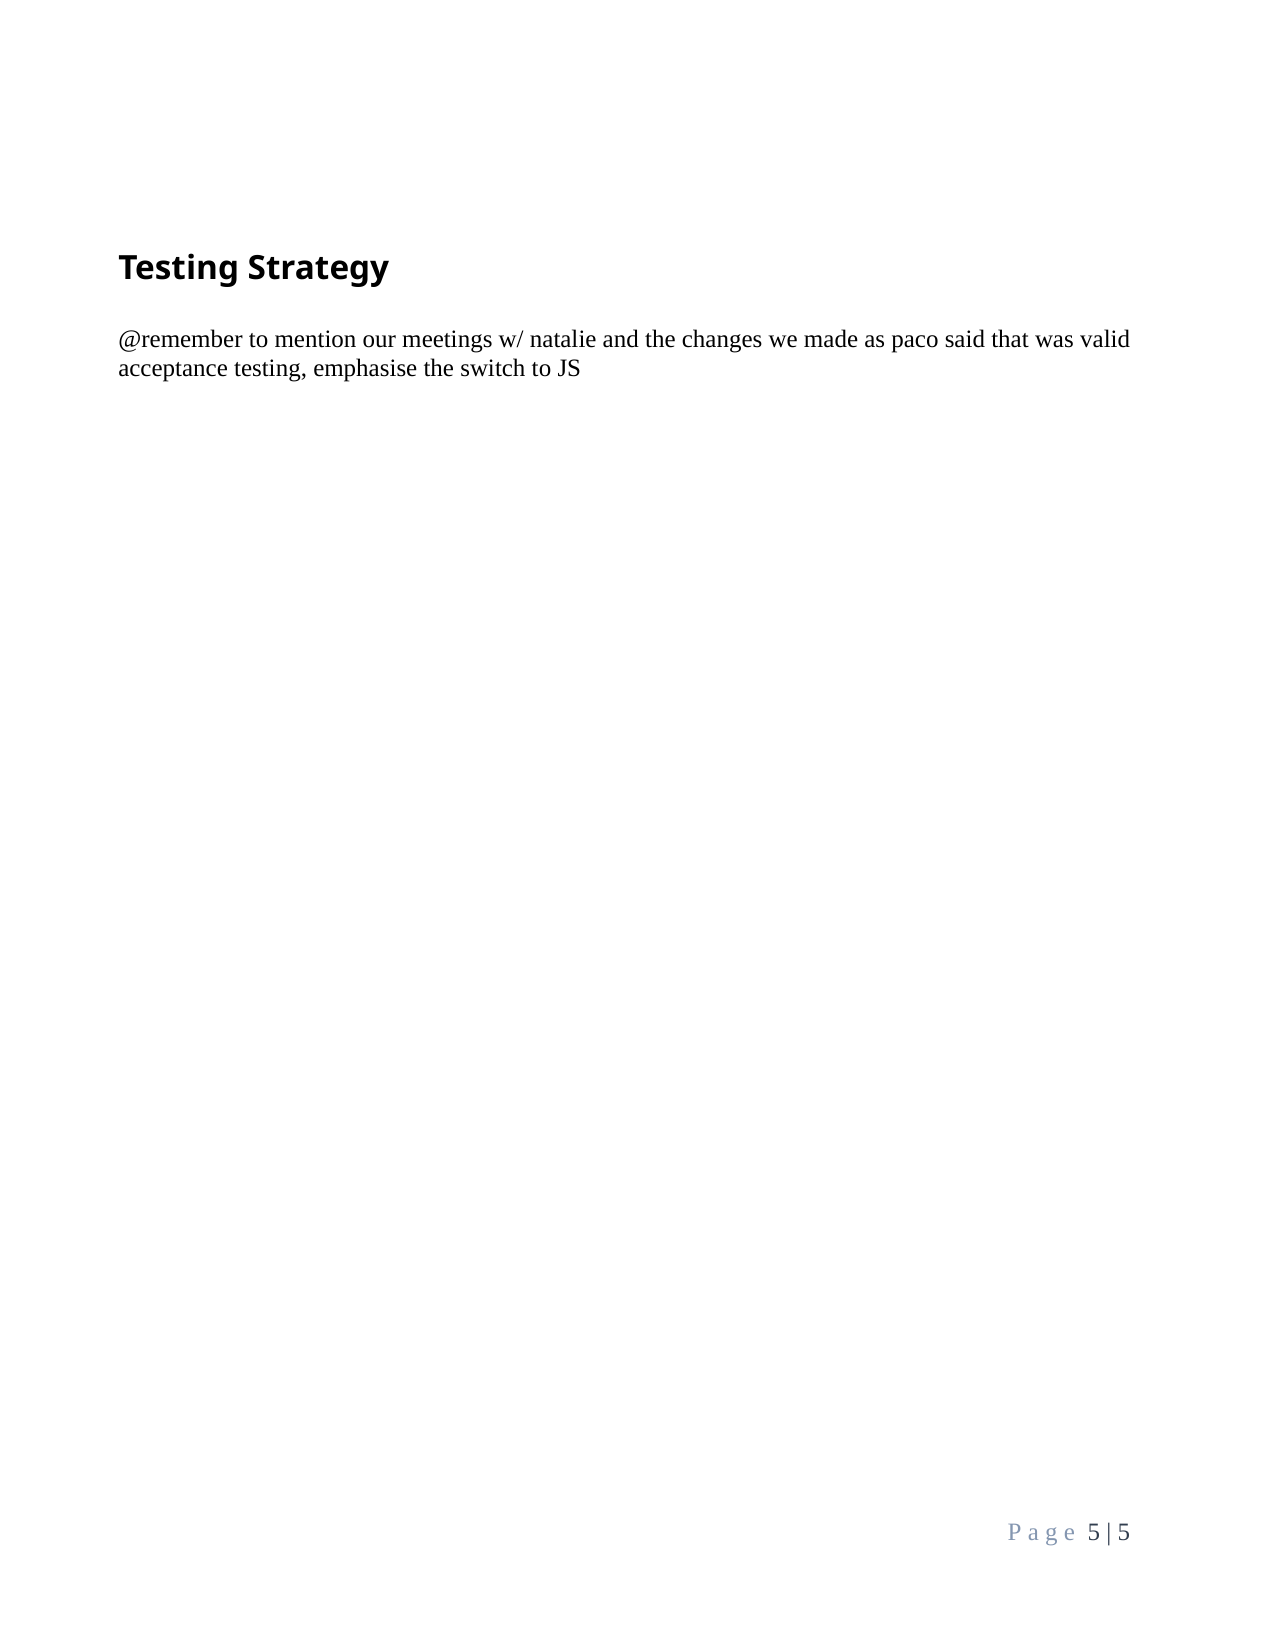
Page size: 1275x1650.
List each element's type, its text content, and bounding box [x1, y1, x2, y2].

text @remember to mention our meetings w/ natalie and the changes we made as paco said that was valid acceptance testing, emphasise the switch to JS [118, 324, 1157, 382]
subtitle Testing Strategy [118, 244, 1157, 289]
